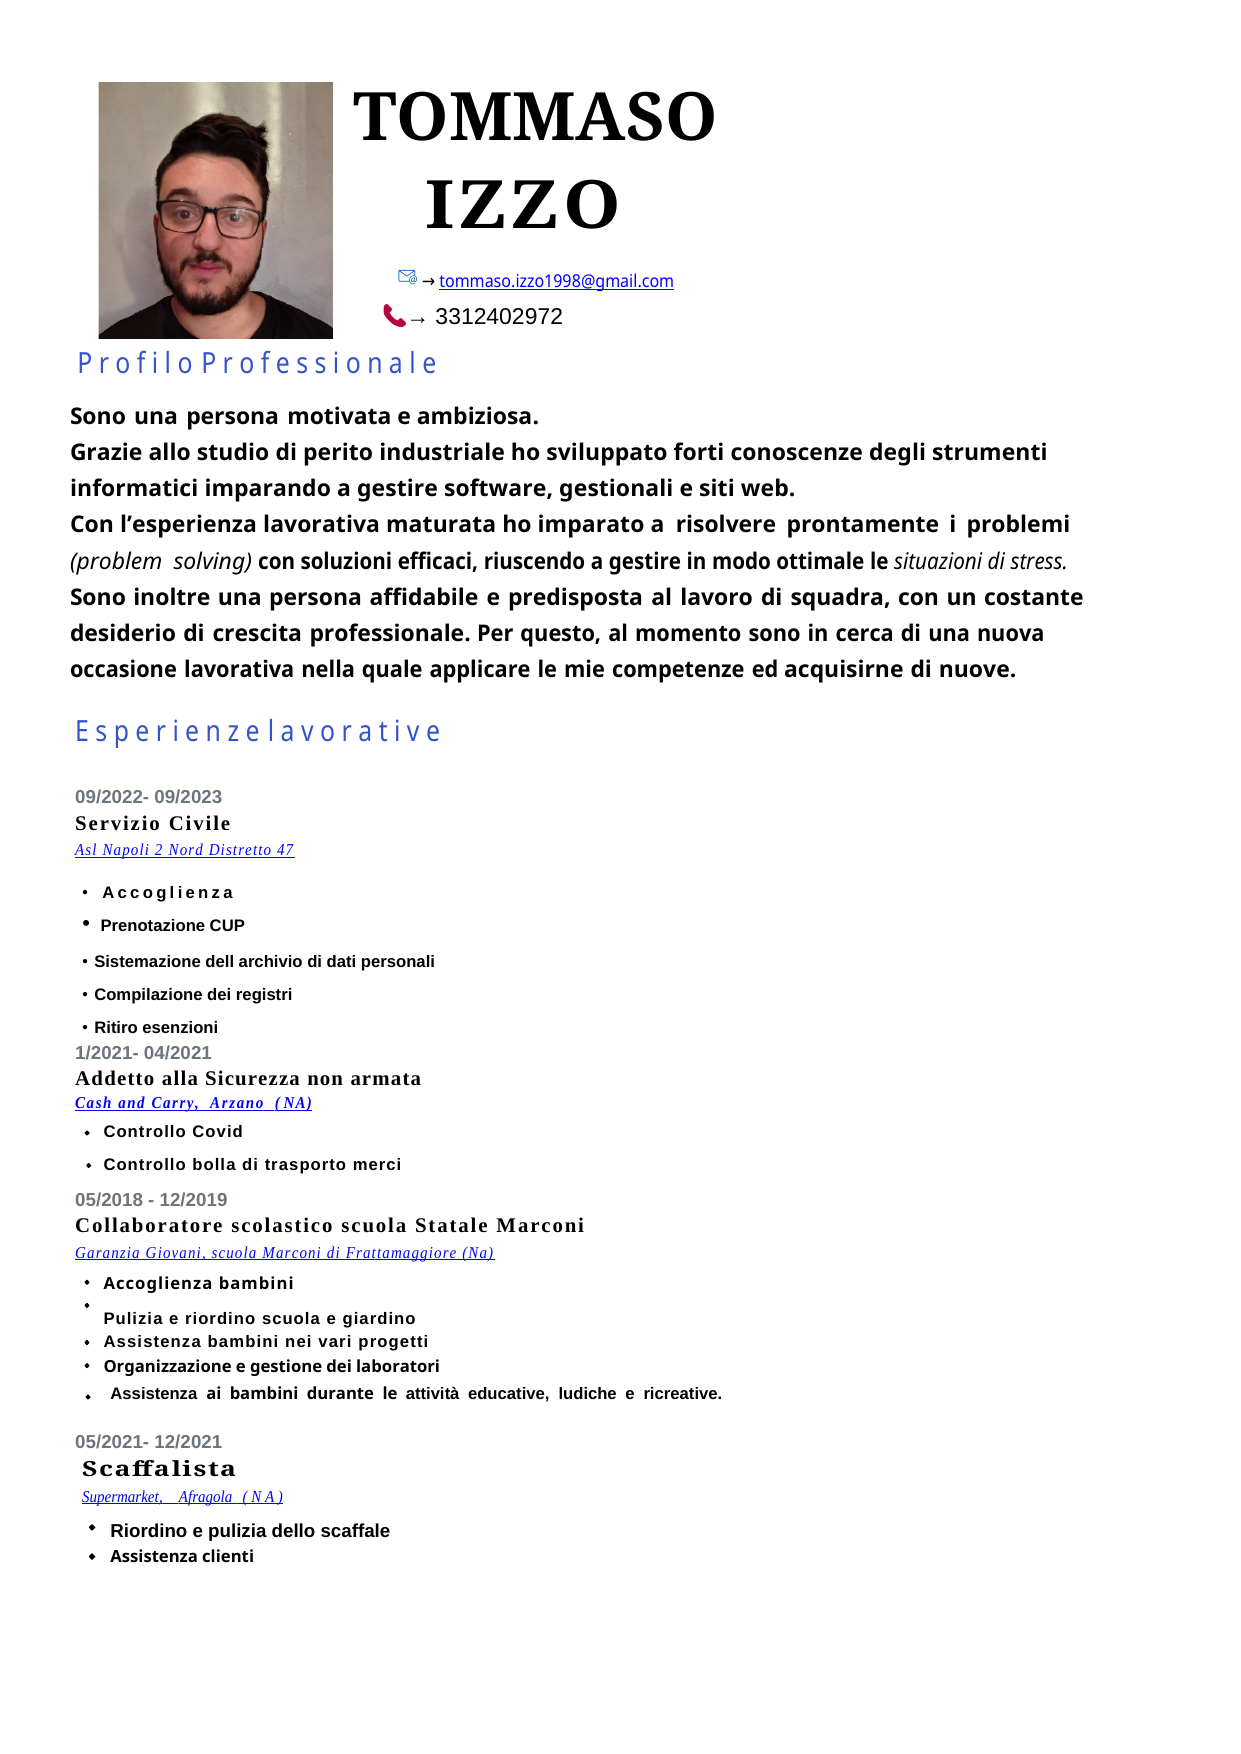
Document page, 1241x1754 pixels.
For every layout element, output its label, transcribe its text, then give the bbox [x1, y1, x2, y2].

subtitle Servizio Civile [75, 811, 1157, 834]
text Assistenza clienti [110, 1547, 1157, 1567]
title IZZO [333, 164, 1157, 245]
text Assistenza bambini nei vari progetti [103, 1332, 1157, 1351]
subtitle Cash and Carry, Arzano ( NA) [75, 1093, 1157, 1112]
text → 3312402972 [333, 303, 1157, 329]
text Grazie allo studio di perito industriale ho sviluppato forti conoscenze degli strumenti informatici imparando a gestire software, gestionali e siti web. [70, 436, 1141, 503]
subtitle Collaboratore scolastico scuola Statale Marconi [75, 1213, 1157, 1237]
text 09/2022- 09/2023 [75, 786, 1157, 807]
text Sono una persona motivata e ambiziosa. [70, 400, 1141, 431]
text [58, 303, 98, 329]
title [58, 164, 98, 245]
list Ritiro esenzioni [76, 1018, 436, 1037]
text Riordino e pulizia dello scaffale [110, 1517, 437, 1543]
list Sistemazione dell archivio di dati personali [76, 952, 436, 971]
picture [392, 265, 422, 290]
subtitle P r o f i l o P r o f e s s i o n a l e [77, 343, 1157, 382]
text Organizzazione e gestione dei laboratori [103, 1355, 1157, 1378]
text Asl Napoli 2 Nord Distretto 47 [75, 840, 1157, 859]
text Assistenza ai bambini durante le attività educative, ludiche e ricreative. [110, 1381, 1157, 1404]
title TOMMASO [58, 75, 1157, 156]
text Scaffalista [82, 1454, 1157, 1482]
text Con l’esperienza lavorativa maturata ho imparato a risolvere prontamente i problemi (problem solving) con soluzioni efficaci, riuscendo a gestire in modo ottimale le situazioni di stress. [70, 508, 1141, 576]
text Controllo bolla di trasporto merci [103, 1155, 575, 1174]
subtitle Addetto alla Sicurezza non armata [75, 1066, 1157, 1090]
text → tommaso.izzo1998@gmail.com [333, 268, 945, 292]
list Prenotazione CUP [58, 916, 436, 937]
text Controllo Covid [103, 1122, 305, 1141]
list Compilazione dei registri [76, 985, 436, 1004]
text 1/2021- 04/2021 [75, 1041, 1157, 1063]
text Supermarket, Afragola ( N A ) [82, 1487, 1157, 1506]
picture [383, 304, 406, 327]
picture [98, 82, 333, 339]
text Garanzia Giovani, scuola Marconi di Frattamaggiore (Na) [75, 1242, 1157, 1262]
text Accoglienza bambini [103, 1272, 437, 1294]
text Pulizia e riordino scuola e giardino [103, 1309, 437, 1328]
text Sono inoltre una persona affidabile e predisposta al lavoro di squadra, con un costante desiderio di crescita professionale. Per questo, al momento sono in cerca di una nuova occasione lavorativa nella quale applicare le mie competenze ed acquisirne di nuove. [70, 581, 1157, 685]
subtitle E s p e r i e n z e l a v o r a t i v e [75, 710, 1157, 749]
text [58, 268, 98, 292]
list Accoglienza [58, 883, 436, 902]
text 05/2021- 12/2021 [75, 1431, 1157, 1452]
text 05/2018 - 12/2019 [75, 1188, 1157, 1210]
